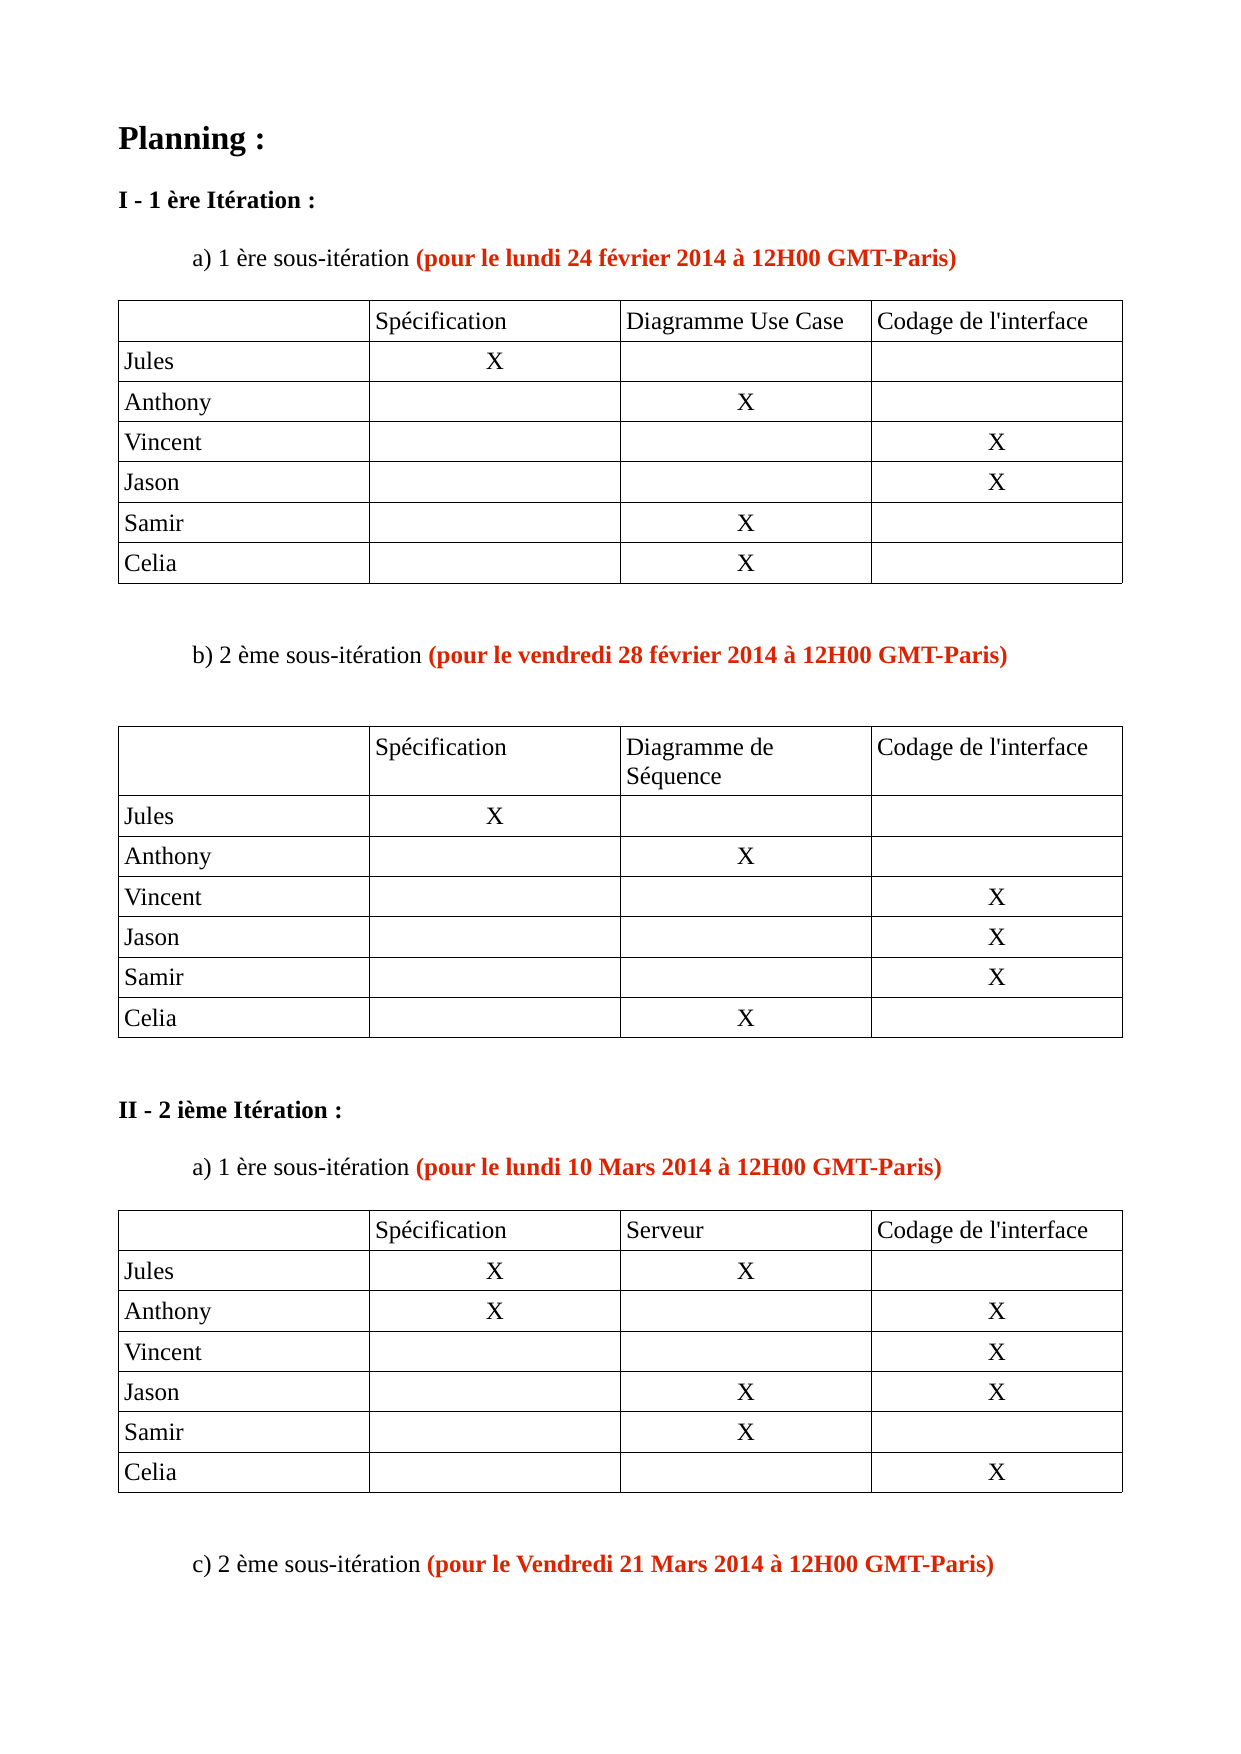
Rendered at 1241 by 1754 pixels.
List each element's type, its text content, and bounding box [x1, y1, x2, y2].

table_cell X [621, 1251, 871, 1290]
table_cell Jules [119, 342, 369, 381]
table_cell [621, 958, 871, 997]
table_cell Jason [119, 1372, 369, 1411]
table_header [119, 1211, 369, 1250]
table_cell Jason [119, 917, 369, 957]
table_cell Samir [119, 1412, 369, 1452]
table_cell [872, 342, 1122, 381]
table_cell [370, 998, 620, 1037]
table_cell [370, 958, 620, 997]
table_cell X [621, 998, 871, 1037]
table_cell [621, 342, 871, 381]
text II - 2 ième Itération : [118, 1095, 1122, 1123]
table_header Spécification [370, 301, 620, 341]
table_cell X [872, 1291, 1122, 1331]
table_header Diagramme Use Case [621, 301, 871, 341]
table_cell [370, 1412, 620, 1452]
text b) 2 ème sous-itération (pour le vendredi 28 février 2014 à 12H00 GMT-Paris) [118, 640, 1122, 669]
table_cell X [872, 1332, 1122, 1371]
table_header Diagramme de Séquence [621, 727, 871, 795]
table_cell [872, 1251, 1122, 1290]
table_cell X [370, 796, 620, 836]
table_cell Anthony [119, 1291, 369, 1331]
table_cell [872, 1412, 1122, 1452]
table_cell X [621, 503, 871, 542]
table_cell [621, 877, 871, 916]
table_cell [872, 543, 1122, 582]
table_header Codage de l'interface [872, 1211, 1122, 1250]
table_cell [370, 503, 620, 542]
table_cell Anthony [119, 382, 369, 421]
table_cell X [621, 382, 871, 421]
table_cell [370, 382, 620, 421]
table_header [119, 301, 369, 341]
table_cell [370, 1453, 620, 1492]
table_cell Samir [119, 958, 369, 997]
table_cell Celia [119, 543, 369, 582]
table_cell Vincent [119, 1332, 369, 1371]
table_header Codage de l'interface [872, 301, 1122, 341]
table_cell Anthony [119, 837, 369, 876]
table_cell [370, 543, 620, 582]
table_cell Jules [119, 796, 369, 836]
table_cell X [872, 917, 1122, 957]
table_header [119, 727, 369, 795]
table_cell X [370, 342, 620, 381]
table_cell [370, 422, 620, 461]
table_cell [370, 1372, 620, 1411]
table_cell [370, 1332, 620, 1371]
table_cell X [621, 837, 871, 876]
text I - 1 ère Itération : [118, 185, 1122, 214]
table_cell [370, 877, 620, 916]
table_cell Vincent [119, 877, 369, 916]
table_cell Celia [119, 1453, 369, 1492]
table_cell X [872, 422, 1122, 461]
table_cell [621, 917, 871, 957]
table_cell X [872, 1453, 1122, 1492]
table_cell Celia [119, 998, 369, 1037]
table_cell X [872, 1372, 1122, 1411]
table_cell [872, 837, 1122, 876]
table_cell [872, 796, 1122, 836]
table_cell Jules [119, 1251, 369, 1290]
table_cell [621, 1332, 871, 1371]
table_cell [872, 503, 1122, 542]
table_cell [370, 837, 620, 876]
text a) 1 ère sous-itération (pour le lundi 10 Mars 2014 à 12H00 GMT-Paris) [118, 1152, 1122, 1181]
table_cell X [370, 1251, 620, 1290]
table_cell [872, 382, 1122, 421]
table_cell X [872, 958, 1122, 997]
table_cell Jason [119, 462, 369, 502]
table_cell Vincent [119, 422, 369, 461]
table_cell X [872, 877, 1122, 916]
table_header Spécification [370, 727, 620, 795]
table_cell X [621, 1372, 871, 1411]
table_cell Samir [119, 503, 369, 542]
text a) 1 ère sous-itération (pour le lundi 24 février 2014 à 12H00 GMT-Paris) [118, 243, 1122, 271]
table_cell X [621, 543, 871, 582]
table_cell [621, 422, 871, 461]
table_header Codage de l'interface [872, 727, 1122, 795]
table_cell X [872, 462, 1122, 502]
table_cell [621, 462, 871, 502]
table_cell [621, 1453, 871, 1492]
table_cell [370, 917, 620, 957]
table_cell [872, 998, 1122, 1037]
table_header Serveur [621, 1211, 871, 1250]
table_cell [370, 462, 620, 502]
table_cell [621, 1291, 871, 1331]
text c) 2 ème sous-itération (pour le Vendredi 21 Mars 2014 à 12H00 GMT-Paris) [118, 1549, 1122, 1578]
table_cell [621, 796, 871, 836]
table_header Spécification [370, 1211, 620, 1250]
text Planning : [118, 118, 1122, 156]
table_cell X [370, 1291, 620, 1331]
table_cell X [621, 1412, 871, 1452]
